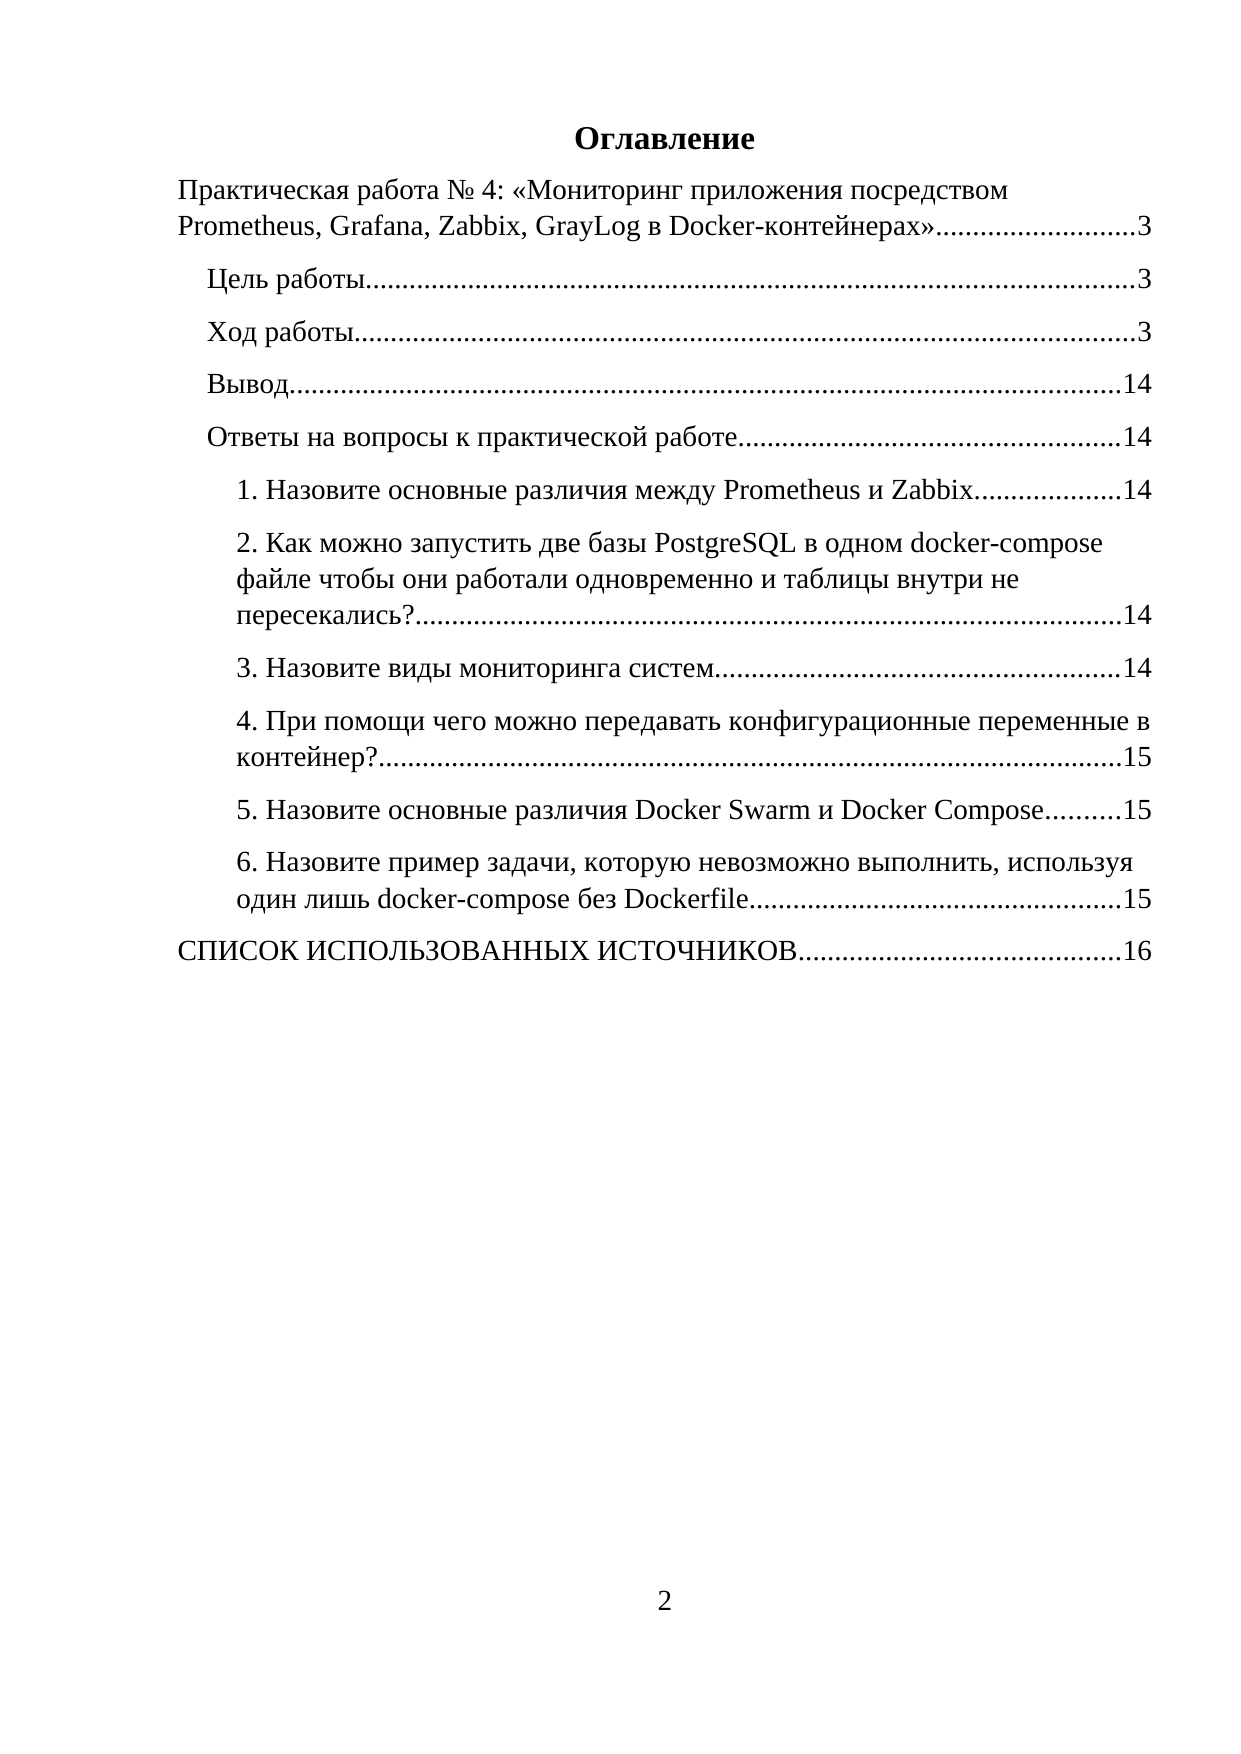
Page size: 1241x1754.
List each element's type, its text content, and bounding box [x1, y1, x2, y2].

text 4. При помощи чего можно передавать конфигурационные переменные в контейнер? 15 [236, 703, 1152, 772]
text Ответы на вопросы к практической работе 14 [207, 419, 1152, 453]
text 6. Назовите пример задачи, которую невозможно выполнить, используя один лишь docker-compose без Dockerfile 15 [236, 844, 1152, 914]
text 5. Назовите основные различия Docker Swarm и Docker Compose 15 [236, 792, 1152, 825]
text 3. Назовите виды мониторинга систем. 14 [236, 650, 1152, 683]
text Ход работы 3 [207, 314, 1152, 347]
text 2. Как можно запустить две базы PostgreSQL в одном docker-compose файле чтобы они работали одновременно и таблицы внутри не пересекались? 14 [236, 525, 1152, 631]
text Цель работы 3 [207, 261, 1152, 294]
text 1. Назовите основные различия между Prometheus и Zabbix. 14 [236, 472, 1152, 506]
text Вывод 14 [207, 366, 1152, 400]
text Практическая работа № 4: «Мониторинг приложения посредством Prometheus, Grafana, Zabbix, GrayLog в Docker-контейнерах» 3 [177, 172, 1152, 242]
text СПИСОК ИСПОЛЬЗОВАННЫХ ИСТОЧНИКОВ 16 [177, 933, 1152, 967]
subtitle Оглавление [177, 118, 1152, 156]
